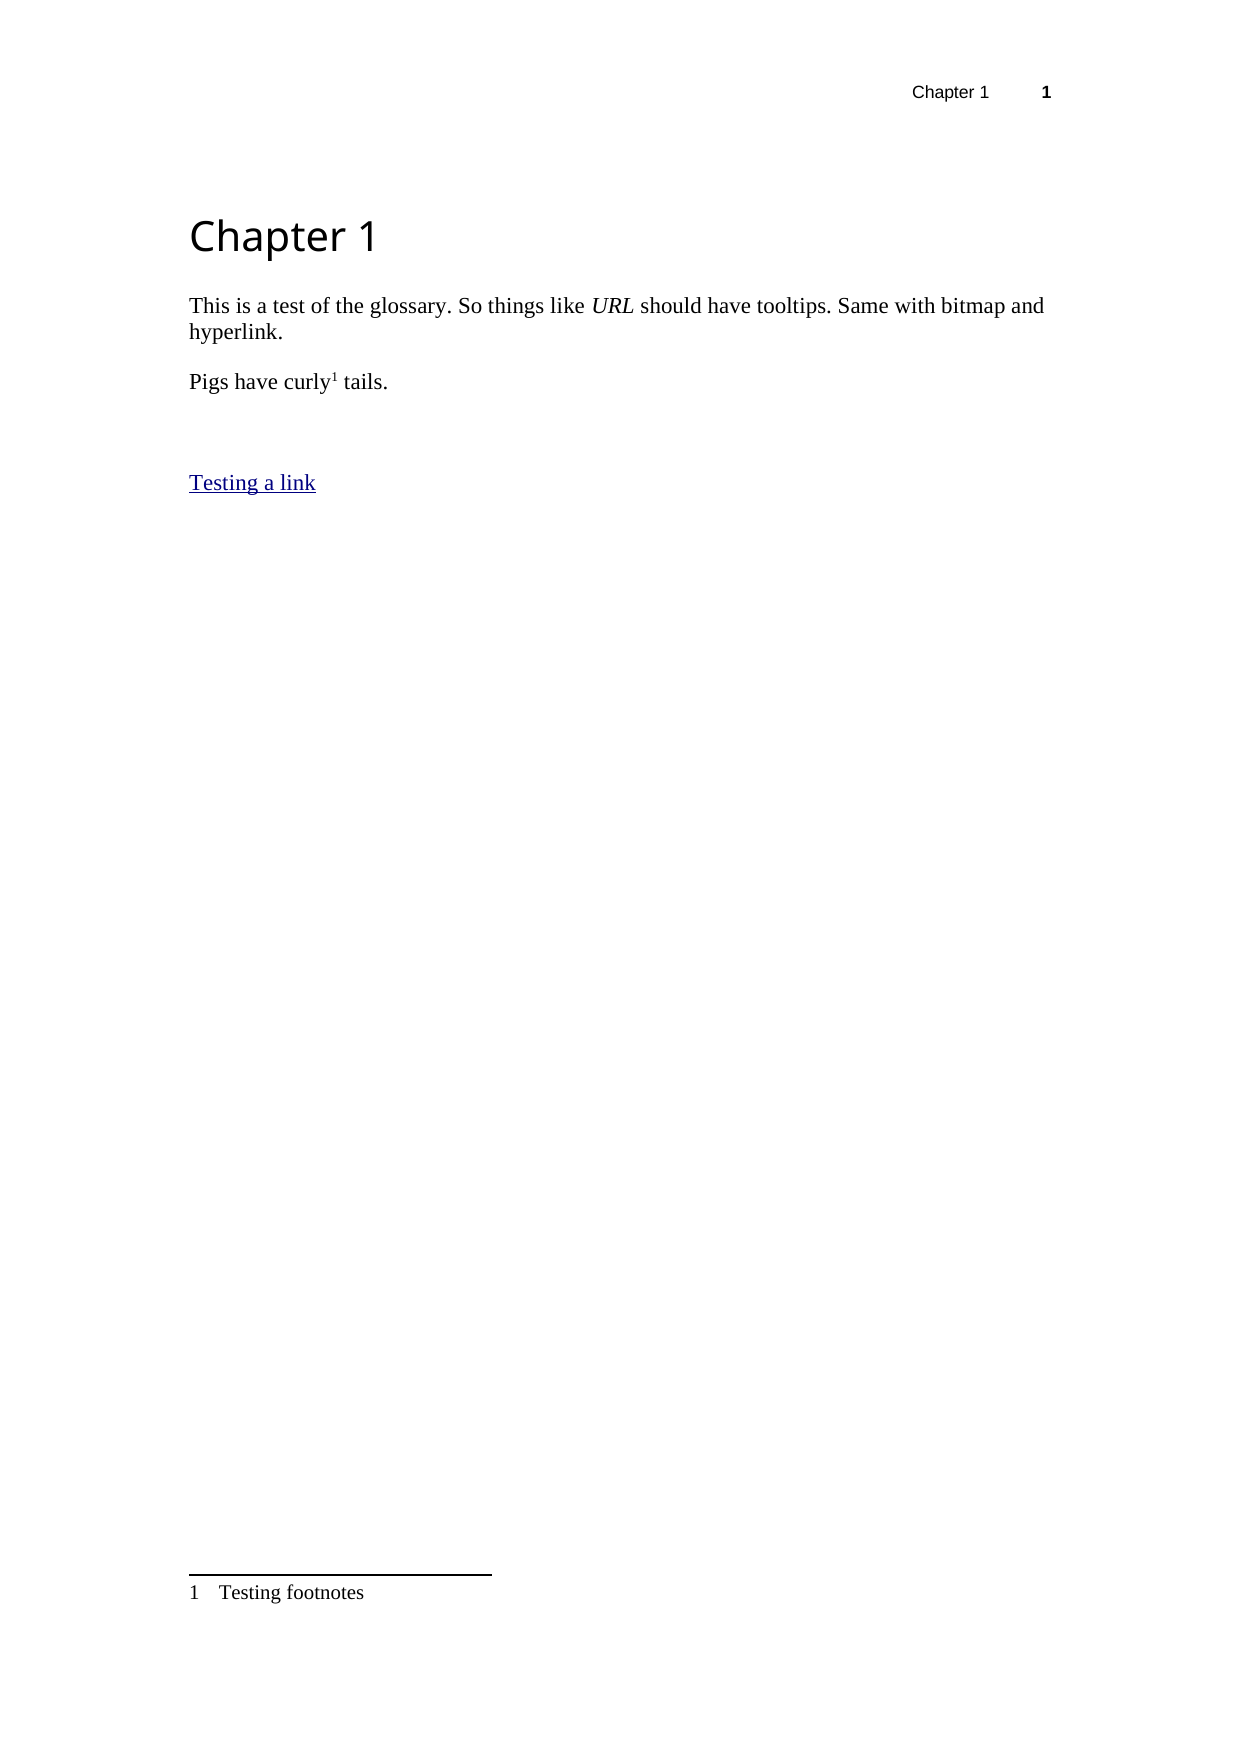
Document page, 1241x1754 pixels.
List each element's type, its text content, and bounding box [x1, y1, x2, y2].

text Testing a link [189, 470, 1051, 495]
text This is a test of the glossary. So things like URL should have tooltips. Same with bitmap and hyperlink. [189, 293, 1051, 344]
title Chapter 1 [189, 207, 1051, 264]
text Pigs have curly tails. [189, 369, 1051, 394]
text Testing footnotes [189, 1581, 1051, 1604]
